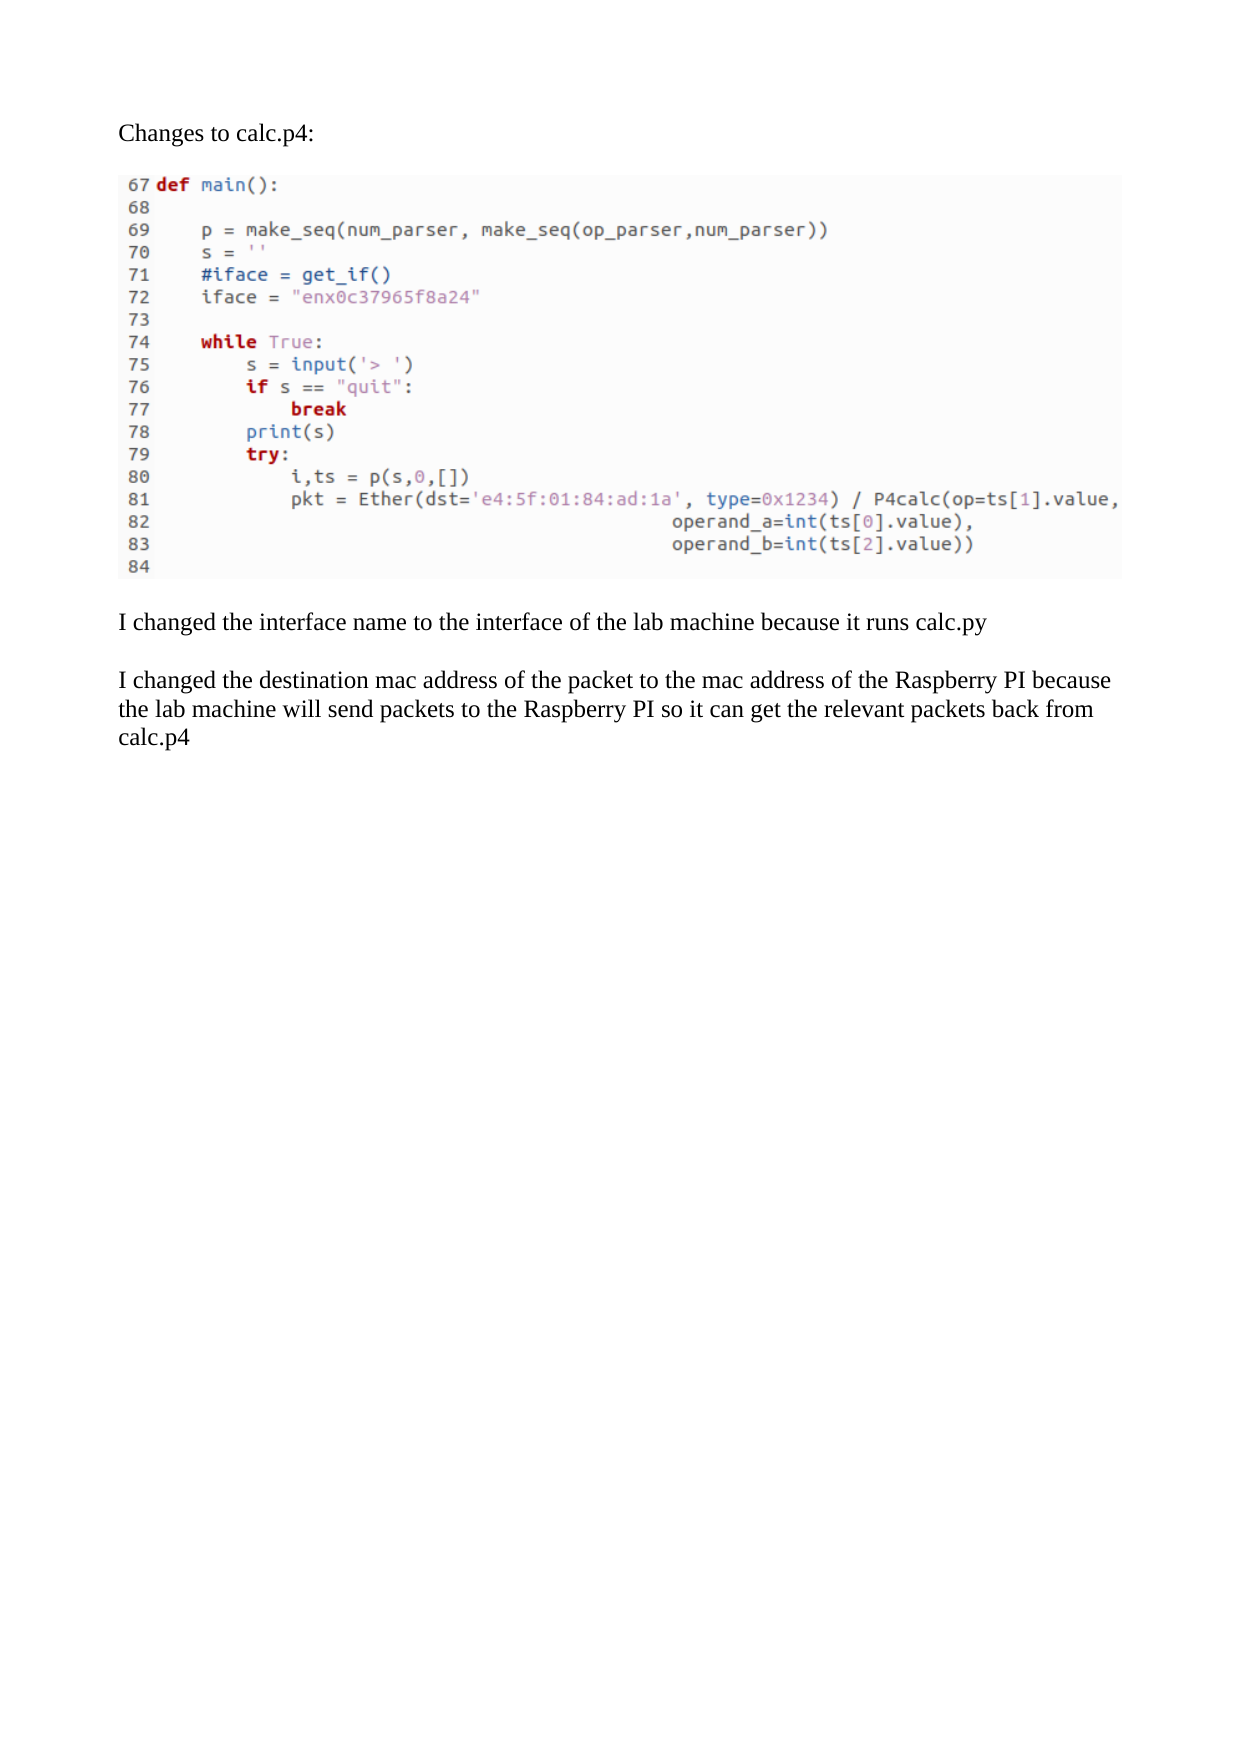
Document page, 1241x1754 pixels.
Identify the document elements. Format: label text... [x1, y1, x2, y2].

text Changes to calc.p4: [118, 118, 1122, 147]
text I changed the interface name to the interface of the lab machine because it runs calc.py [118, 607, 1122, 636]
picture [118, 175, 1123, 579]
text I changed the destination mac address of the packet to the mac address of the Raspberry PI because the lab machine will send packets to the Raspberry PI so it can get the relevant packets back from calc.p4 [118, 665, 1122, 751]
